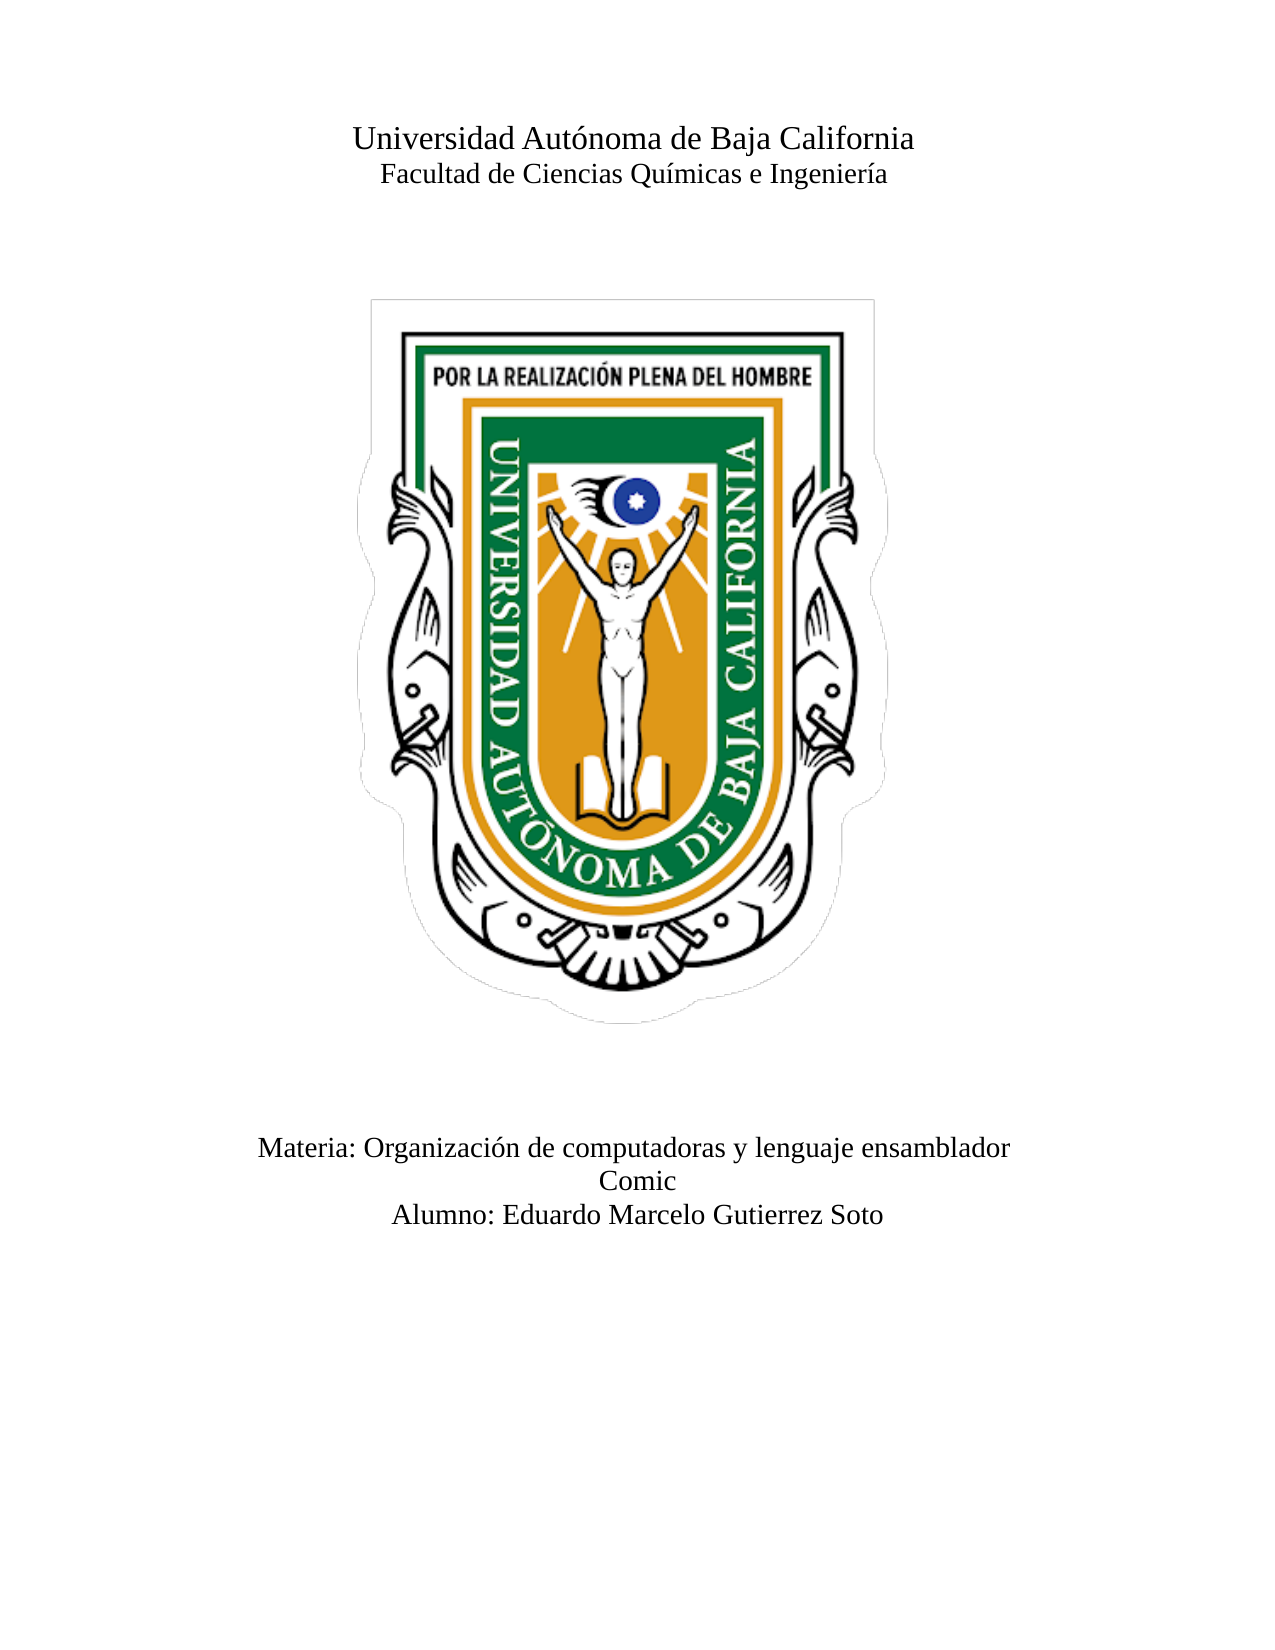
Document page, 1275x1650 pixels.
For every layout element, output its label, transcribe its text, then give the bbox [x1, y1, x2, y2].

text Facultad de Ciencias Químicas e Ingeniería [118, 156, 1157, 190]
text Universidad Autónoma de Baja California [118, 118, 1157, 156]
picture [188, 227, 1058, 1097]
text Alumno: Eduardo Marcelo Gutierrez Soto [118, 1197, 1157, 1231]
text Comic [118, 1163, 1157, 1197]
text Materia: Organización de computadoras y lenguaje ensamblador [118, 1130, 1157, 1163]
